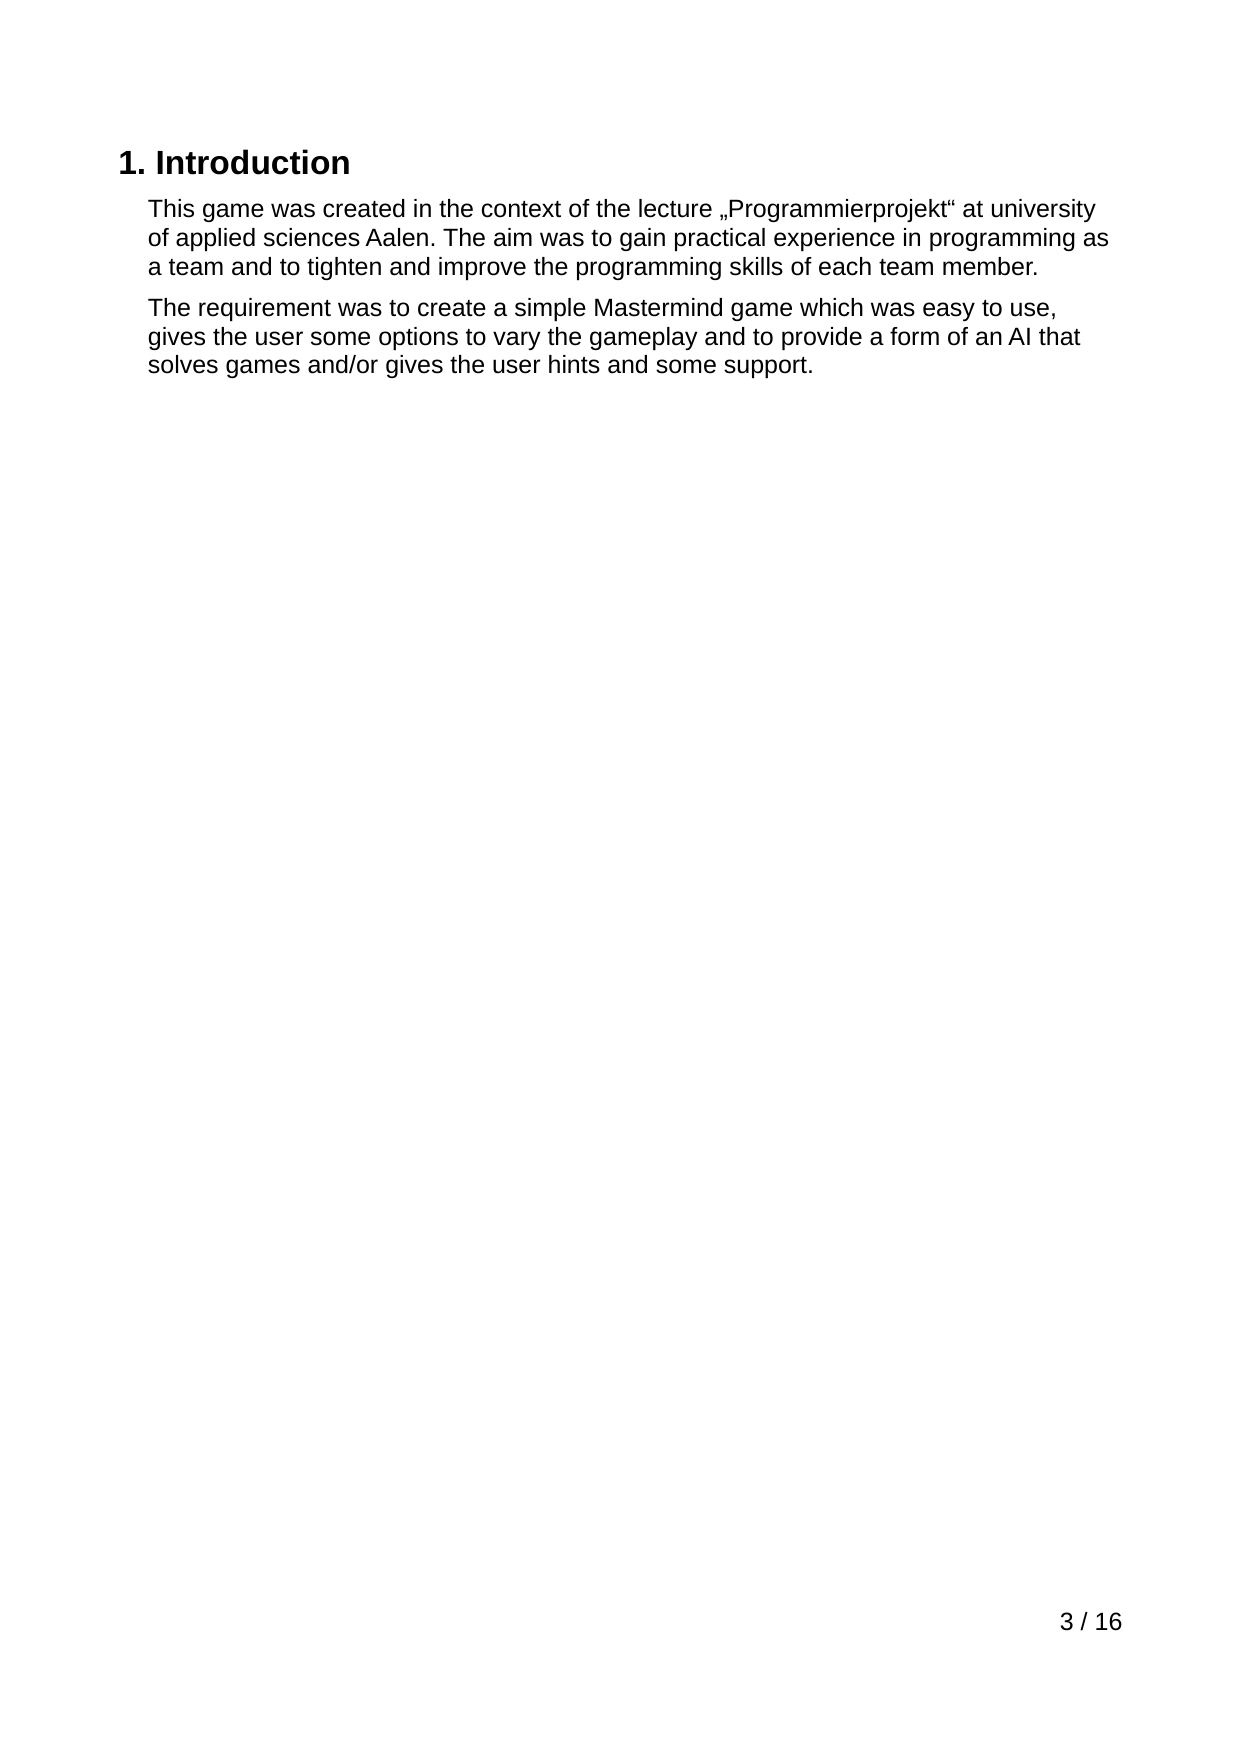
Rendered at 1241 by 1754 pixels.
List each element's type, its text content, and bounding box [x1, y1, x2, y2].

text The requirement was to create a simple Mastermind game which was easy to use, gives the user some options to vary the gameplay and to provide a form of an AI that solves games and/or gives the user hints and some support. [148, 293, 1122, 379]
subtitle 1. Introduction [118, 143, 1122, 182]
text This game was created in the context of the lecture „Programmierprojekt“ at university of applied sciences Aalen. The aim was to gain practical experience in programming as a team and to tighten and improve the programming skills of each team member. [148, 194, 1122, 281]
